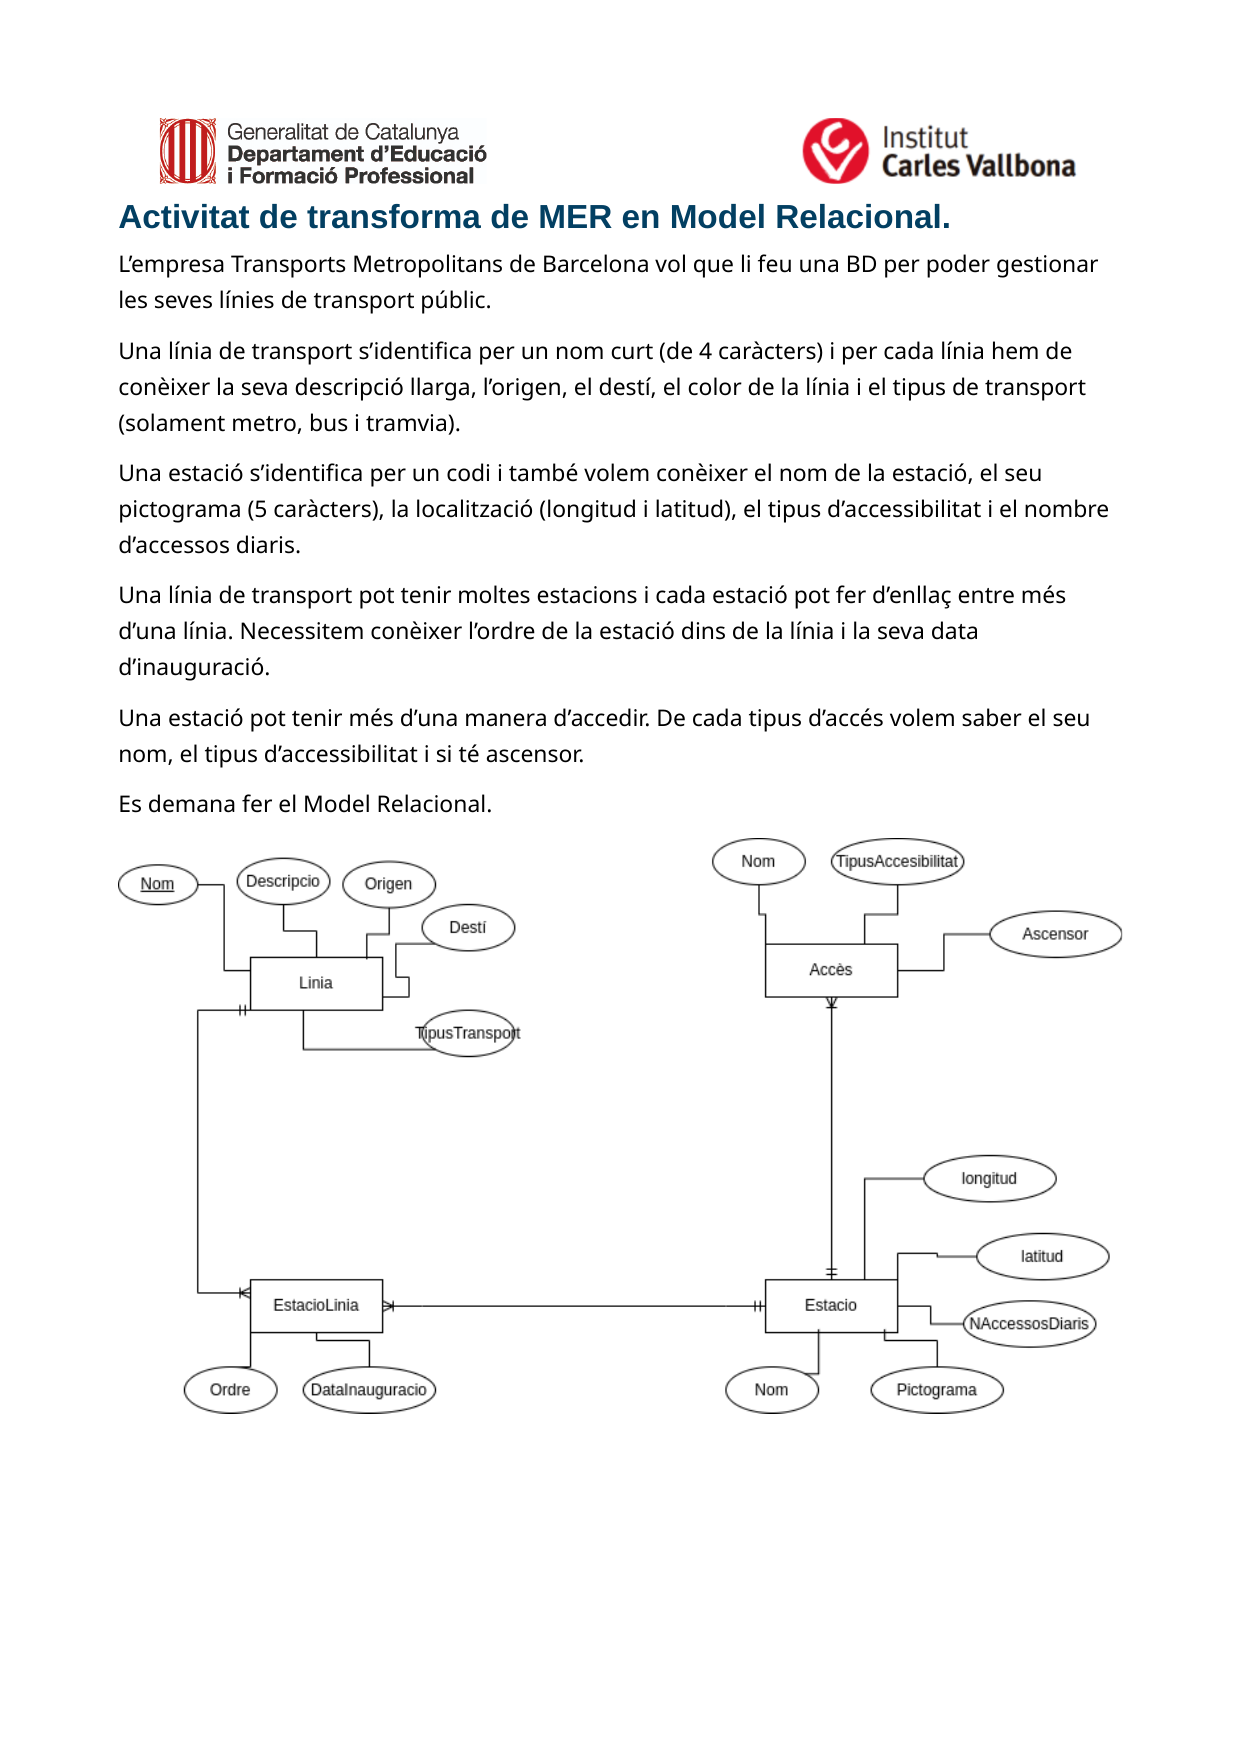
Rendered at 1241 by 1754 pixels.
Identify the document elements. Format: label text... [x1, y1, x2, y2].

subtitle Una línia de transport pot tenir moltes estacions i cada estació pot fer d’enllaç entre més d’una línia. Necessitem conèixer l’ordre de la estació dins de la línia i la seva data d’inauguració. [118, 579, 1122, 682]
subtitle Una estació pot tenir més d’una manera d’accedir. De cada tipus d’accés volem saber el seu nom, el tipus d’accessibilitat i si té ascensor. [118, 702, 1122, 769]
subtitle Una estació s’identifica per un codi i també volem conèixer el nom de la estació, el seu pictograma (5 caràcters), la localització (longitud i latitud), el tipus d’accessibilitat i el nombre d’accessos diaris. [118, 457, 1122, 560]
picture [159, 118, 1081, 184]
subtitle L’empresa Transports Metropolitans de Barcelona vol que li feu una BD per poder gestionar les seves línies de transport públic. [118, 248, 1122, 315]
subtitle Activitat de transforma de MER en Model Relacional. [118, 197, 1122, 236]
subtitle Una línia de transport s’identifica per un nom curt (de 4 caràcters) i per cada línia hem de conèixer la seva descripció llarga, l’origen, el destí, el color de la línia i el tipus de transport (solament metro, bus i tramvia). [118, 334, 1122, 438]
subtitle Es demana fer el Model Relacional. [118, 788, 1122, 819]
picture [118, 838, 1123, 1414]
